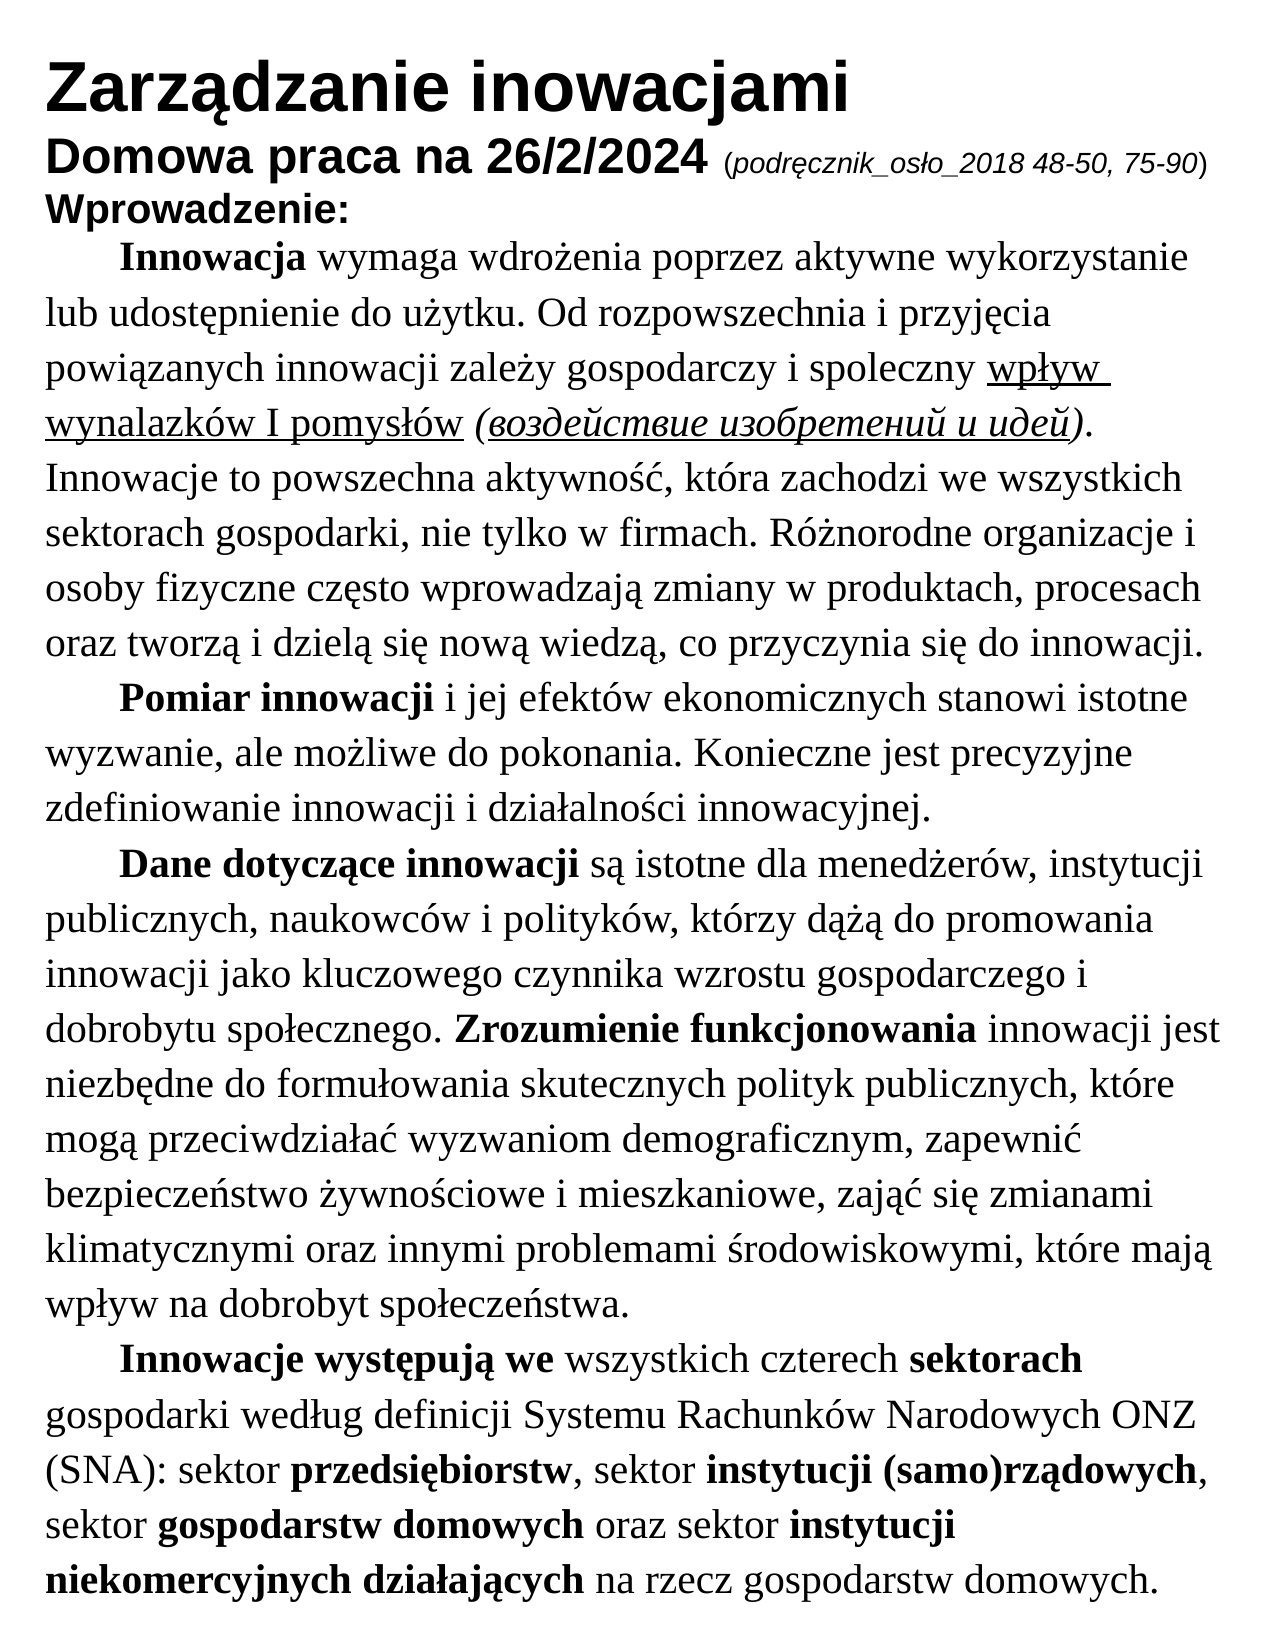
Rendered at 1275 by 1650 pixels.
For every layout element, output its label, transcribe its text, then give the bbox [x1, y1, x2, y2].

subtitle Domowa praca na 26/2/2024 (podręcznik_osło_2018 48-50, 75-90) [45, 126, 1230, 184]
text Innowacja wymaga wdrożenia poprzez aktywne wykorzystanie lub udostępnienie do użytku. Od rozpowszechnia i przyjęcia powiązanych innowacji zależy gospodarczy i spoleczny wpływ wynalazków I pomysłów (воздействие изобретений и идей). Innowacje to powszechna aktywność, która zachodzi we wszystkich sektorach gospodarki, nie tylko w firmach. Różnorodne organizacje i osoby fizyczne często wprowadzają zmiany w produktach, procesach oraz tworzą i dzielą się nową wiedzą, co przyczynia się do innowacji. [45, 232, 1230, 666]
subtitle Wprowadzenie: [45, 184, 1230, 232]
text Pomiar innowacji i jej efektów ekonomicznych stanowi istotne wyzwanie, ale możliwe do pokonania. Konieczne jest precyzyjne zdefiniowanie innowacji i działalności innowacyjnej. [45, 673, 1230, 831]
title Zarządzanie inowacjami [45, 45, 1230, 126]
text Dane dotyczące innowacji są istotne dla menedżerów, instytucji publicznych, naukowców i polityków, którzy dążą do promowania innowacji jako kluczowego czynnika wzrostu gospodarczego i dobrobytu społecznego. Zrozumienie funkcjonowania innowacji jest niezbędne do formułowania skutecznych polityk publicznych, które mogą przeciwdziałać wyzwaniom demograficznym, zapewnić bezpieczeństwo żywnościowe i mieszkaniowe, zająć się zmianami klimatycznymi oraz innymi problemami środowiskowymi, które mają wpływ na dobrobyt społeczeństwa. [45, 838, 1230, 1327]
text Innowacje występują we wszystkich czterech sektorach gospodarki według definicji Systemu Rachunków Narodowych ONZ (SNA): sektor przedsiębiorstw, sektor instytucji (samo)rządowych, sektor gospodarstw domowych oraz sektor instytucji niekomercyjnych działających na rzecz gospodarstw domowych. [45, 1334, 1230, 1602]
